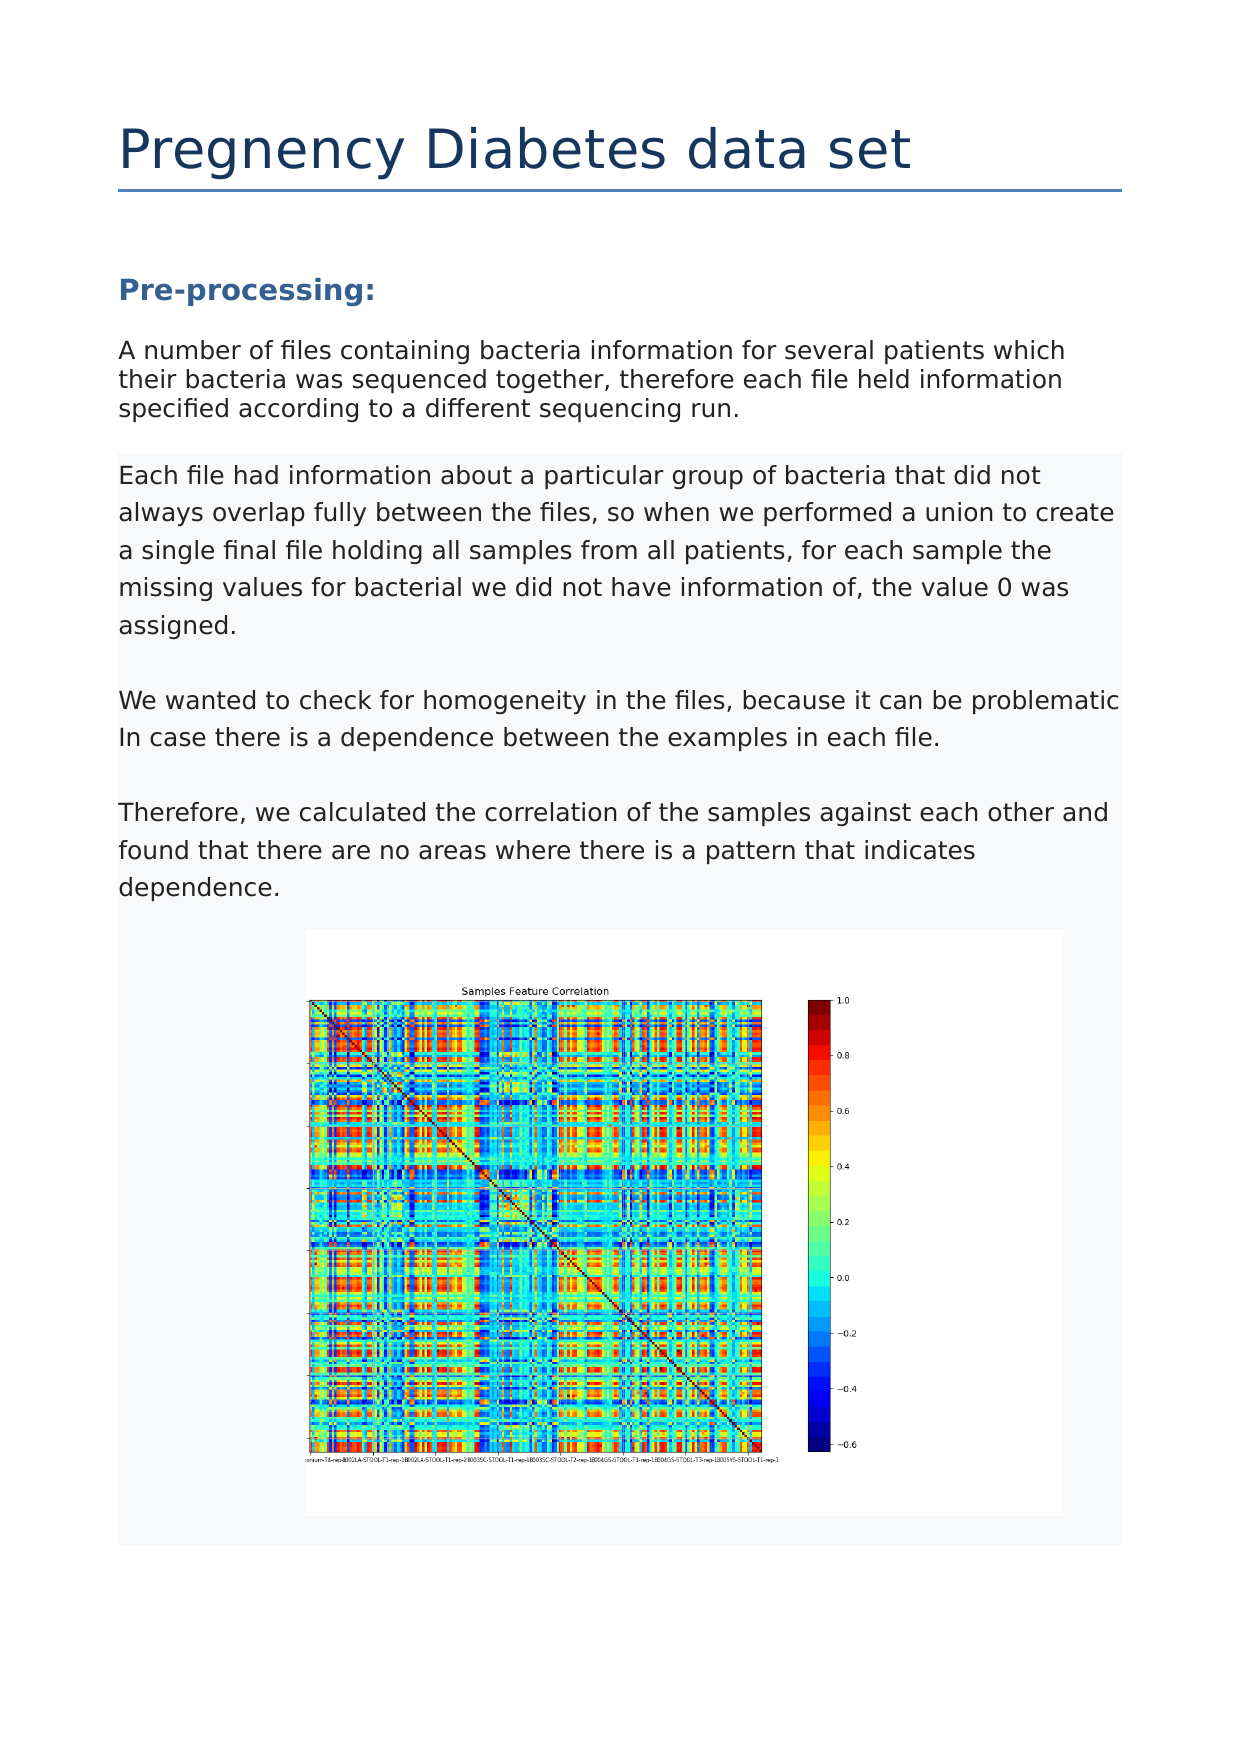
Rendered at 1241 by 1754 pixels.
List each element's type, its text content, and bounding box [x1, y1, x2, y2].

text We wanted to check for homogeneity in the files, because it can be problematic In case there is a dependence between the examples in each file. [118, 678, 1122, 753]
text A number of files containing bacteria information for several patients which their bacteria was sequenced together, therefore each file held information specified according to a different sequencing run. [118, 336, 1122, 423]
title Pregnency Diabetes data set [118, 118, 1122, 189]
subtitle Pre-processing: [118, 273, 1122, 307]
text Each file had information about a particular group of bacteria that did not always overlap fully between the files, so when we performed a union to create a single final file holding all samples from all patients, for each sample the missing values for bacterial we did not have information of, the value 0 was assigned. [118, 453, 1122, 640]
text Therefore, we calculated the correlation of the samples against each other and found that there are no areas where there is a pattern that indicates dependence. [118, 790, 1122, 903]
